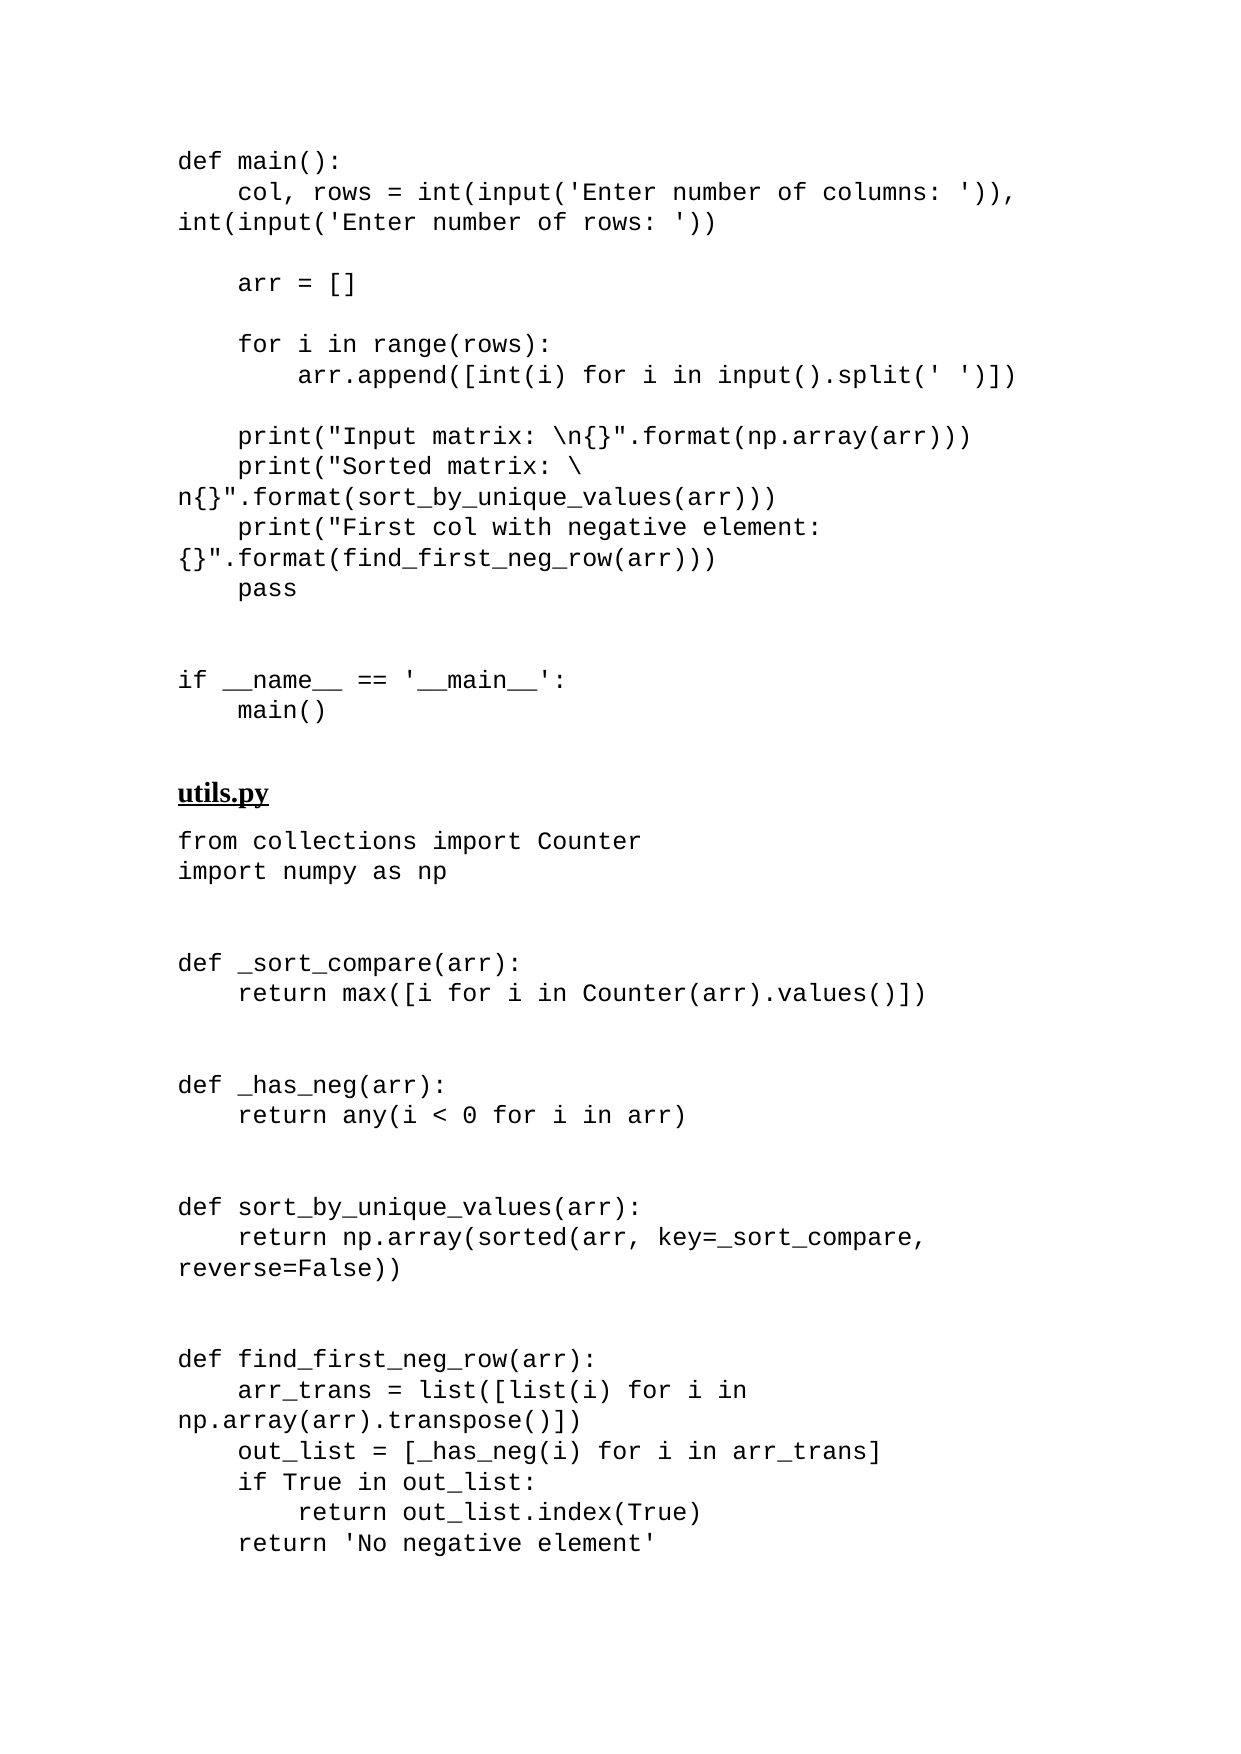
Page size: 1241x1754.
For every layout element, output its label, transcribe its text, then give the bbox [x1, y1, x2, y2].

text utils.py [177, 775, 1152, 809]
text from collections import Counter import numpy as np def _sort_compare(arr): return max([i for i in Counter(arr).values()]) def _has_neg(arr): return any(i < 0 for i in arr) def sort_by_unique_values(arr): return np.array(sorted(arr, key=_sort_compare, reverse=False)) def find_first_neg_row(arr): arr_trans = list([list(i) for i in np.array(arr).transpose()]) out_list = [_has_neg(i) for i in arr_trans] if True in out_list: return out_list.index(True) return 'No negative element' [177, 828, 1152, 1586]
text def main(): col, rows = int(input('Enter number of columns: ')), int(input('Enter number of rows: ')) arr = [] for i in range(rows): arr.append([int(i) for i in input().split(' ')]) print("Input matrix: \n{}".format(np.array(arr))) print("Sorted matrix: \n{}".format(sort_by_unique_values(arr))) print("First col with negative element: {}".format(find_first_neg_row(arr))) pass if __name__ == '__main__': main() [177, 118, 1152, 757]
